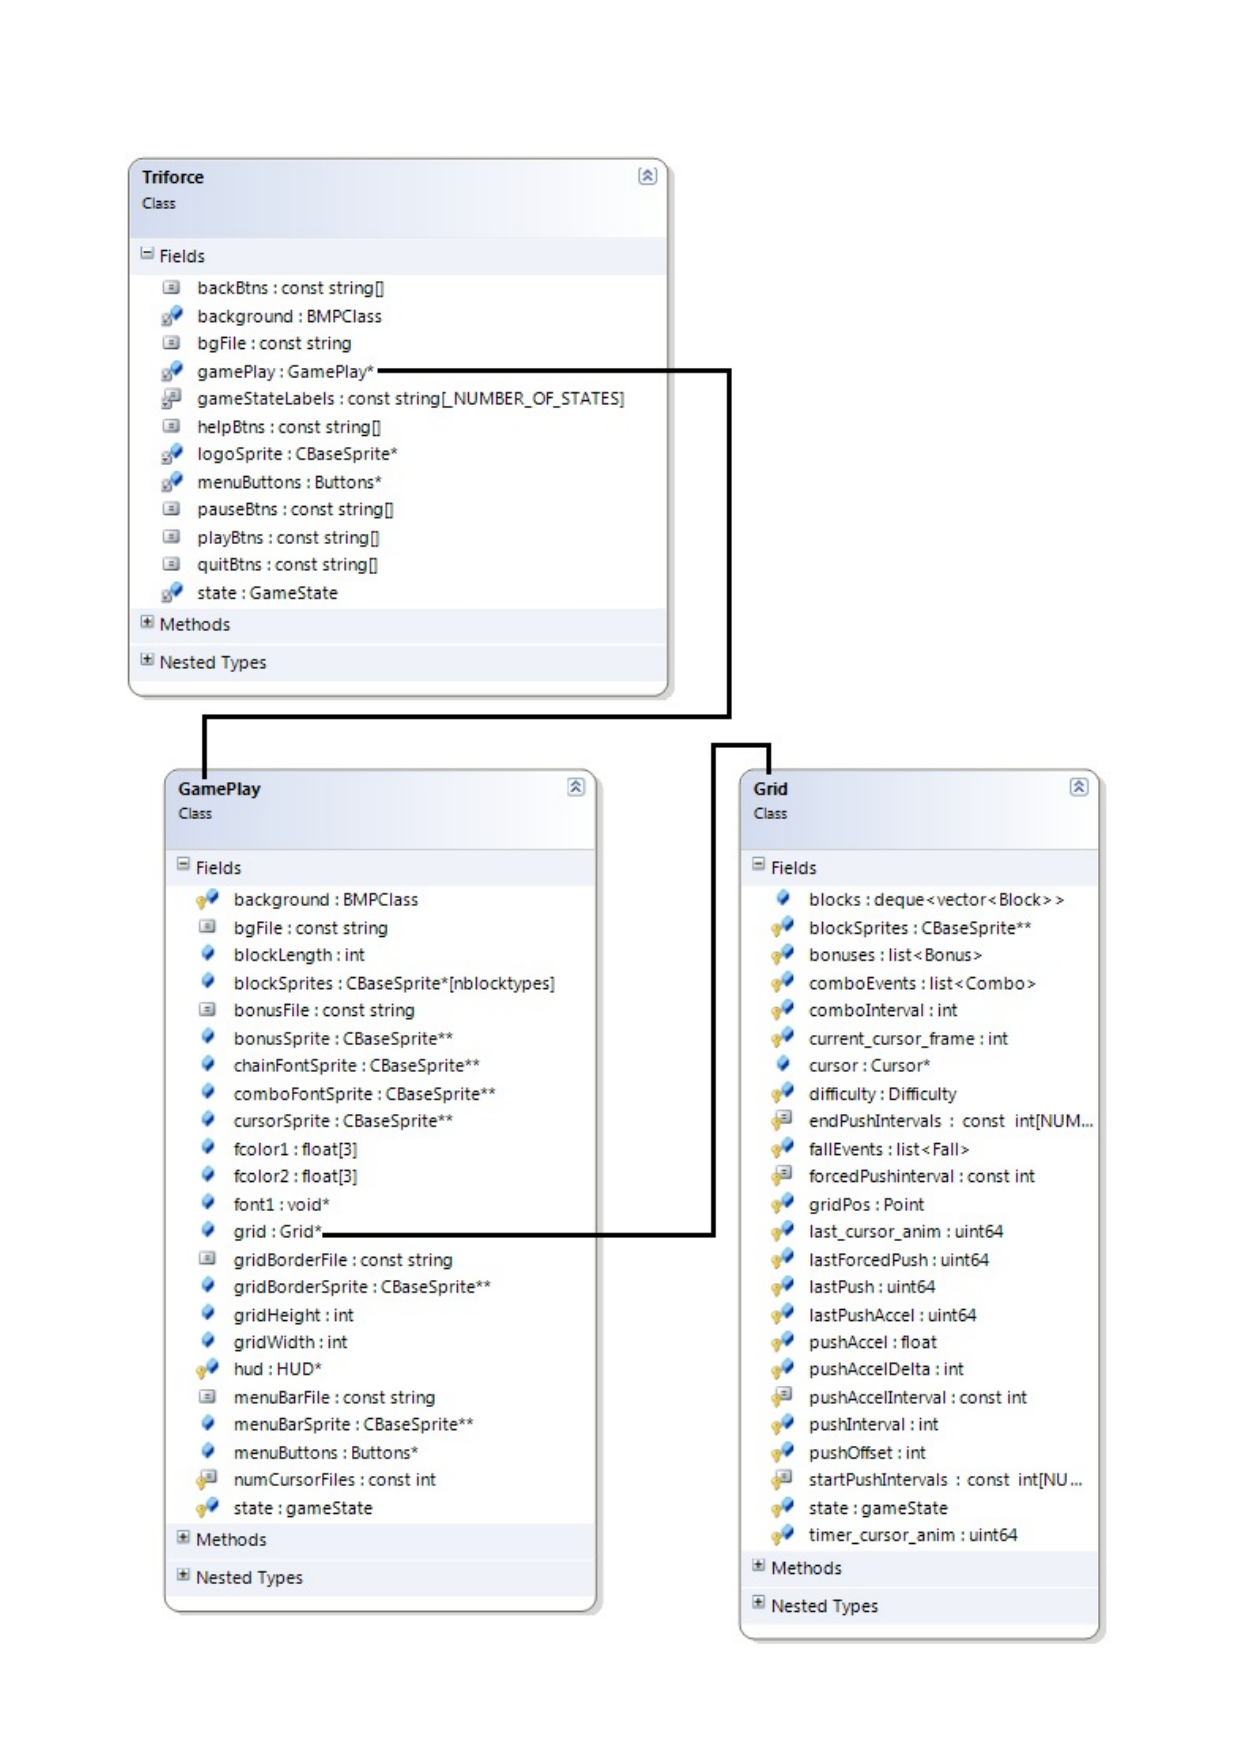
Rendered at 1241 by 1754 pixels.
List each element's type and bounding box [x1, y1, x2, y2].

picture [125, 152, 1115, 1652]
